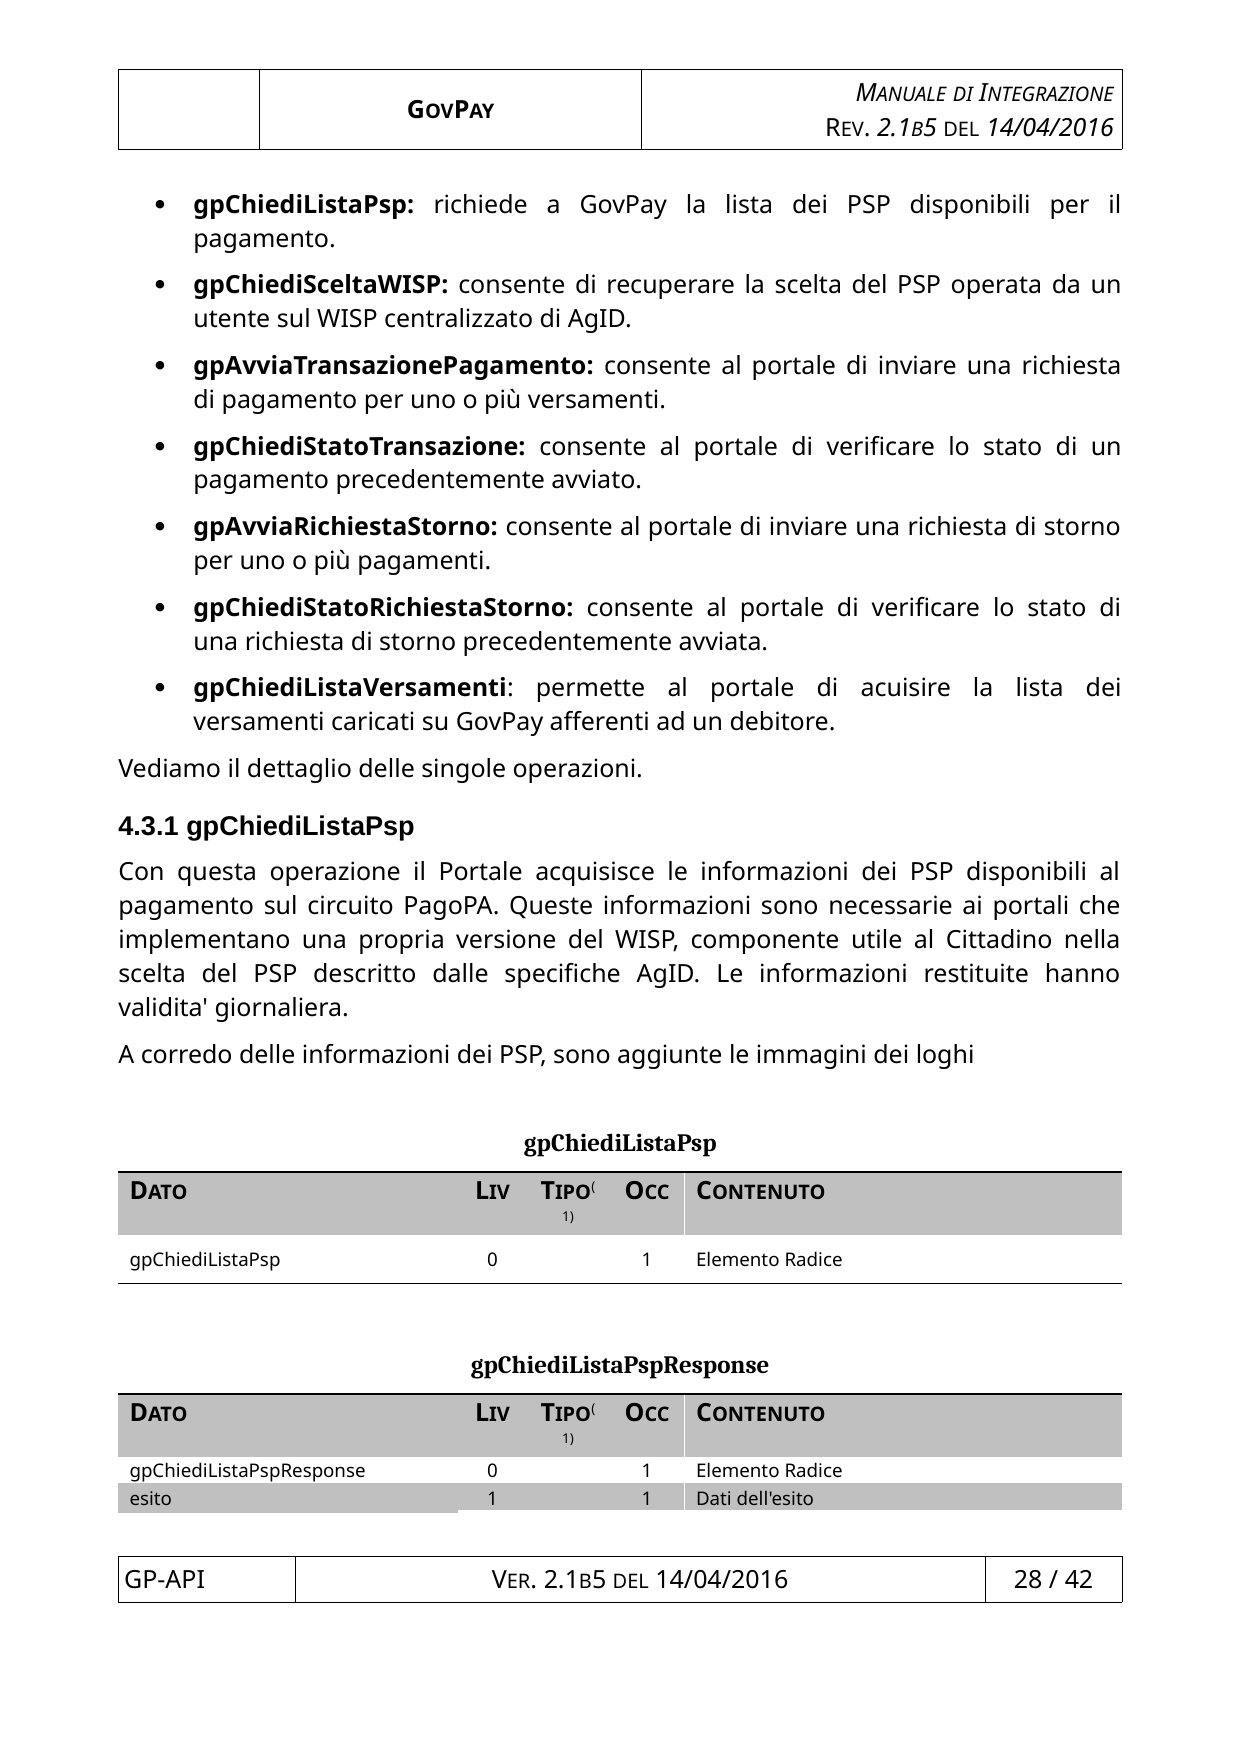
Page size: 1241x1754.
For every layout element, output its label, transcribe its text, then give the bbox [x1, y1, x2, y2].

table_header gpChiediListaPsp [118, 1129, 1122, 1171]
text Vediamo il dettaglio delle singole operazioni. [118, 751, 1122, 785]
list gpChiediStatoRichiestaStorno: consente al portale di verificare lo stato di una richiesta di storno precedentemente avviata. [156, 589, 1122, 657]
list gpChiediStatoTransazione: consente al portale di verificare lo stato di un pagamento precedentemente avviato. [156, 428, 1122, 496]
table_cell 0 [458, 1235, 526, 1283]
table_cell Tipo(1) [526, 1173, 609, 1235]
table_cell 1 [609, 1483, 684, 1510]
list gpAvviaRichiestaStorno: consente al portale di inviare una richiesta di storno per uno o più pagamenti. [156, 509, 1122, 577]
table_header gpChiediListaPspResponse [118, 1351, 1122, 1393]
table_cell gpChiediListaPsp [118, 1235, 458, 1283]
table_cell esito [118, 1485, 458, 1510]
table_cell Dati dell'esito [685, 1483, 1122, 1510]
list gpChiediListaVersamenti: permette al portale di acuisire la lista dei versamenti caricati su GovPay afferenti ad un debitore. [156, 670, 1122, 738]
table_cell 1 [458, 1483, 526, 1510]
table_cell Liv [458, 1173, 526, 1235]
table_cell 0 [458, 1457, 526, 1483]
subtitle gpChiediListaPsp [118, 810, 1122, 841]
table_cell 1 [609, 1235, 684, 1283]
table_cell Occ [609, 1173, 684, 1235]
table_cell Elemento Radice [685, 1235, 1122, 1283]
table_cell 1 [609, 1457, 684, 1483]
table_cell Dato [118, 1173, 458, 1235]
list gpChiediListaPsp: richiede a GovPay la lista dei PSP disponibili per il pagamento. [156, 186, 1122, 254]
table_cell gpChiediListaPspResponse [118, 1457, 458, 1483]
table_cell Tipo(1) [526, 1395, 609, 1457]
table_cell Contenuto [685, 1395, 1122, 1457]
list gpAvviaTransazionePagamento: consente al portale di inviare una richiesta di pagamento per uno o più versamenti. [156, 347, 1122, 416]
text Con questa operazione il Portale acquisisce le informazioni dei PSP disponibili al pagamento sul circuito PagoPA. Queste informazioni sono necessarie ai portali che implementano una propria versione del WISP, componente utile al Cittadino nella scelta del PSP descritto dalle specifiche AgID. Le informazioni restituite hanno validita' giornaliera. [118, 853, 1122, 1024]
table_cell [526, 1235, 609, 1283]
table_cell Elemento Radice [685, 1457, 1122, 1483]
table_cell Liv [458, 1395, 526, 1457]
table_cell Dato [118, 1395, 458, 1457]
text A corredo delle informazioni dei PSP, sono aggiunte le immagini dei loghi [118, 1036, 1122, 1070]
table_cell [526, 1457, 609, 1483]
table_cell Occ [609, 1395, 684, 1457]
list gpChiediSceltaWISP: consente di recuperare la scelta del PSP operata da un utente sul WISP centralizzato di AgID. [156, 267, 1122, 335]
table_cell Contenuto [685, 1173, 1122, 1235]
table_cell [526, 1483, 609, 1510]
